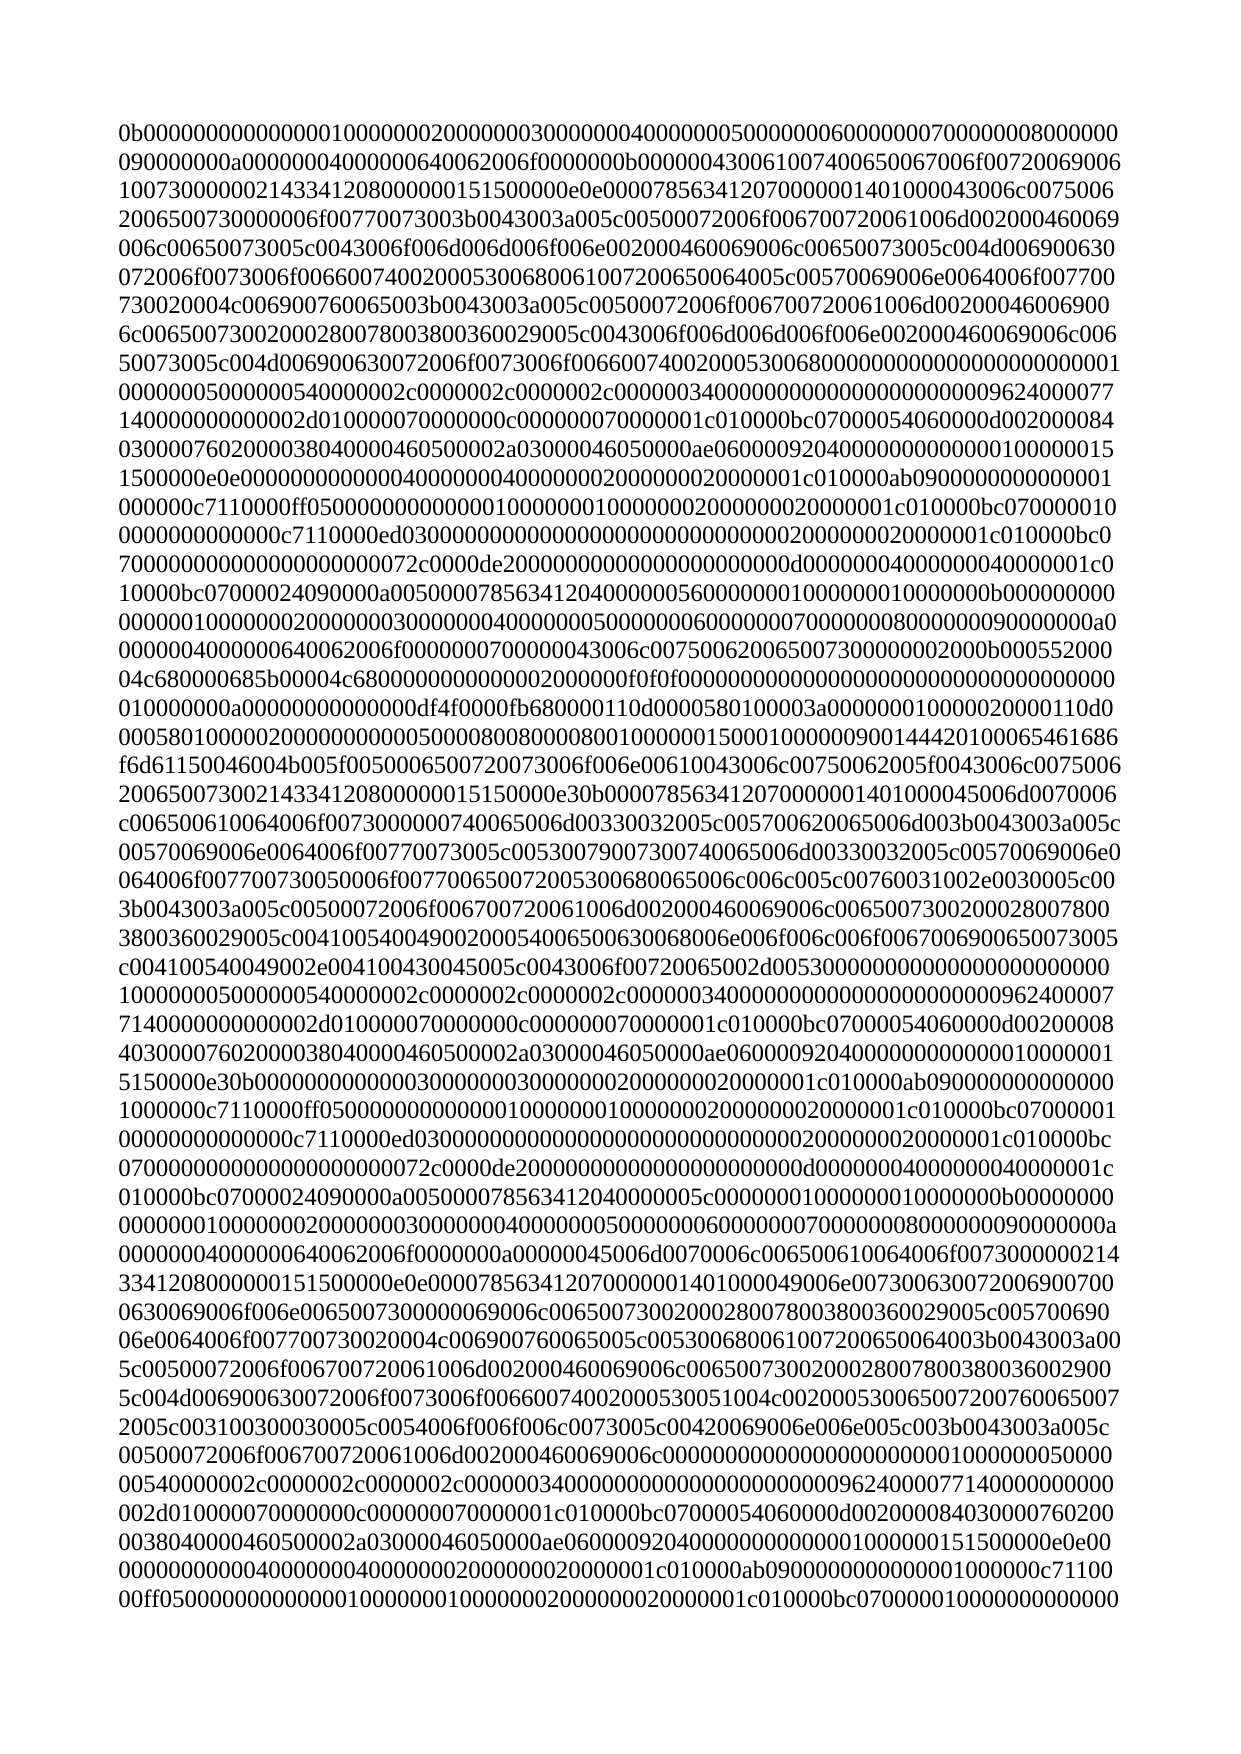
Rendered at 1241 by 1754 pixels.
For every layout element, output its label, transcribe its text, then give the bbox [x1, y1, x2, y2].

text 0b000000000000000100000002000000030000000400000005000000060000000700000008000000090000000a00000004000000640062006f0000000b000000430061007400650067006f00720069006100730000002143341208000000151500000e0e000078563412070000001401000043006c00750062006500730000006f00770073003b0043003a005c00500072006f006700720061006d002000460069006c00650073005c0043006f006d006d006f006e002000460069006c00650073005c004d006900630072006f0073006f006600740020005300680061007200650064005c00570069006e0064006f007700730020004c006900760065003b0043003a005c00500072006f006700720061006d002000460069006c00650073002000280078003800360029005c0043006f006d006d006f006e002000460069006c00650073005c004d006900630072006f0073006f0066007400200053006800000000000000000000000100000005000000540000002c0000002c0000002c0000003400000000000000000000009624000077140000000000002d010000070000000c000000070000001c010000bc07000054060000d0020000840300007602000038040000460500002a03000046050000ae060000920400000000000001000000151500000e0e000000000000040000000400000002000000020000001c010000ab0900000000000001000000c7110000ff05000000000000010000000100000002000000020000001c010000bc0700000100000000000000c7110000ed03000000000000000000000000000002000000020000001c010000bc0700000000000000000000072c0000de20000000000000000000000d00000004000000040000001c010000bc07000024090000a005000078563412040000005600000001000000010000000b000000000000000100000002000000030000000400000005000000060000000700000008000000090000000a00000004000000640062006f0000000700000043006c007500620065007300000002000b00055200004c680000685b00004c6800000000000002000000f0f0f00000000000000000000000000000000000010000000a00000000000000df4f0000fb680000110d0000580100003a000000010000020000110d000058010000020000000000050000800800008001000000150001000000900144420100065461686f6d61150046004b005f0050006500720073006f006e00610043006c00750062005f0043006c007500620065007300214334120800000015150000e30b000078563412070000001401000045006d0070006c006500610064006f0073000000740065006d00330032005c005700620065006d003b0043003a005c00570069006e0064006f00770073005c00530079007300740065006d00330032005c00570069006e0064006f007700730050006f007700650072005300680065006c006c005c00760031002e0030005c003b0043003a005c00500072006f006700720061006d002000460069006c00650073002000280078003800360029005c00410054004900200054006500630068006e006f006c006f0067006900650073005c004100540049002e004100430045005c0043006f00720065002d005300000000000000000000000100000005000000540000002c0000002c0000002c0000003400000000000000000000009624000077140000000000002d010000070000000c000000070000001c010000bc07000054060000d0020000840300007602000038040000460500002a03000046050000ae06000092040000000000000100000015150000e30b000000000000030000000300000002000000020000001c010000ab0900000000000001000000c7110000ff05000000000000010000000100000002000000020000001c010000bc0700000100000000000000c7110000ed03000000000000000000000000000002000000020000001c010000bc0700000000000000000000072c0000de20000000000000000000000d00000004000000040000001c010000bc07000024090000a005000078563412040000005c00000001000000010000000b000000000000000100000002000000030000000400000005000000060000000700000008000000090000000a00000004000000640062006f0000000a00000045006d0070006c006500610064006f00730000002143341208000000151500000e0e000078563412070000001401000049006e0073006300720069007000630069006f006e0065007300000069006c00650073002000280078003800360029005c00570069006e0064006f007700730020004c006900760065005c005300680061007200650064003b0043003a005c00500072006f006700720061006d002000460069006c00650073002000280078003800360029005c004d006900630072006f0073006f00660074002000530051004c0020005300650072007600650072005c003100300030005c0054006f006f006c0073005c00420069006e006e005c003b0043003a005c00500072006f006700720061006d002000460069006c00000000000000000000000100000005000000540000002c0000002c0000002c0000003400000000000000000000009624000077140000000000002d010000070000000c000000070000001c010000bc07000054060000d0020000840300007602000038040000460500002a03000046050000ae060000920400000000000001000000151500000e0e000000000000040000000400000002000000020000001c010000ab0900000000000001000000c7110000ff05000000000000010000000100000002000000020000001c010000bc070000010000000000000 [118, 118, 1122, 1613]
